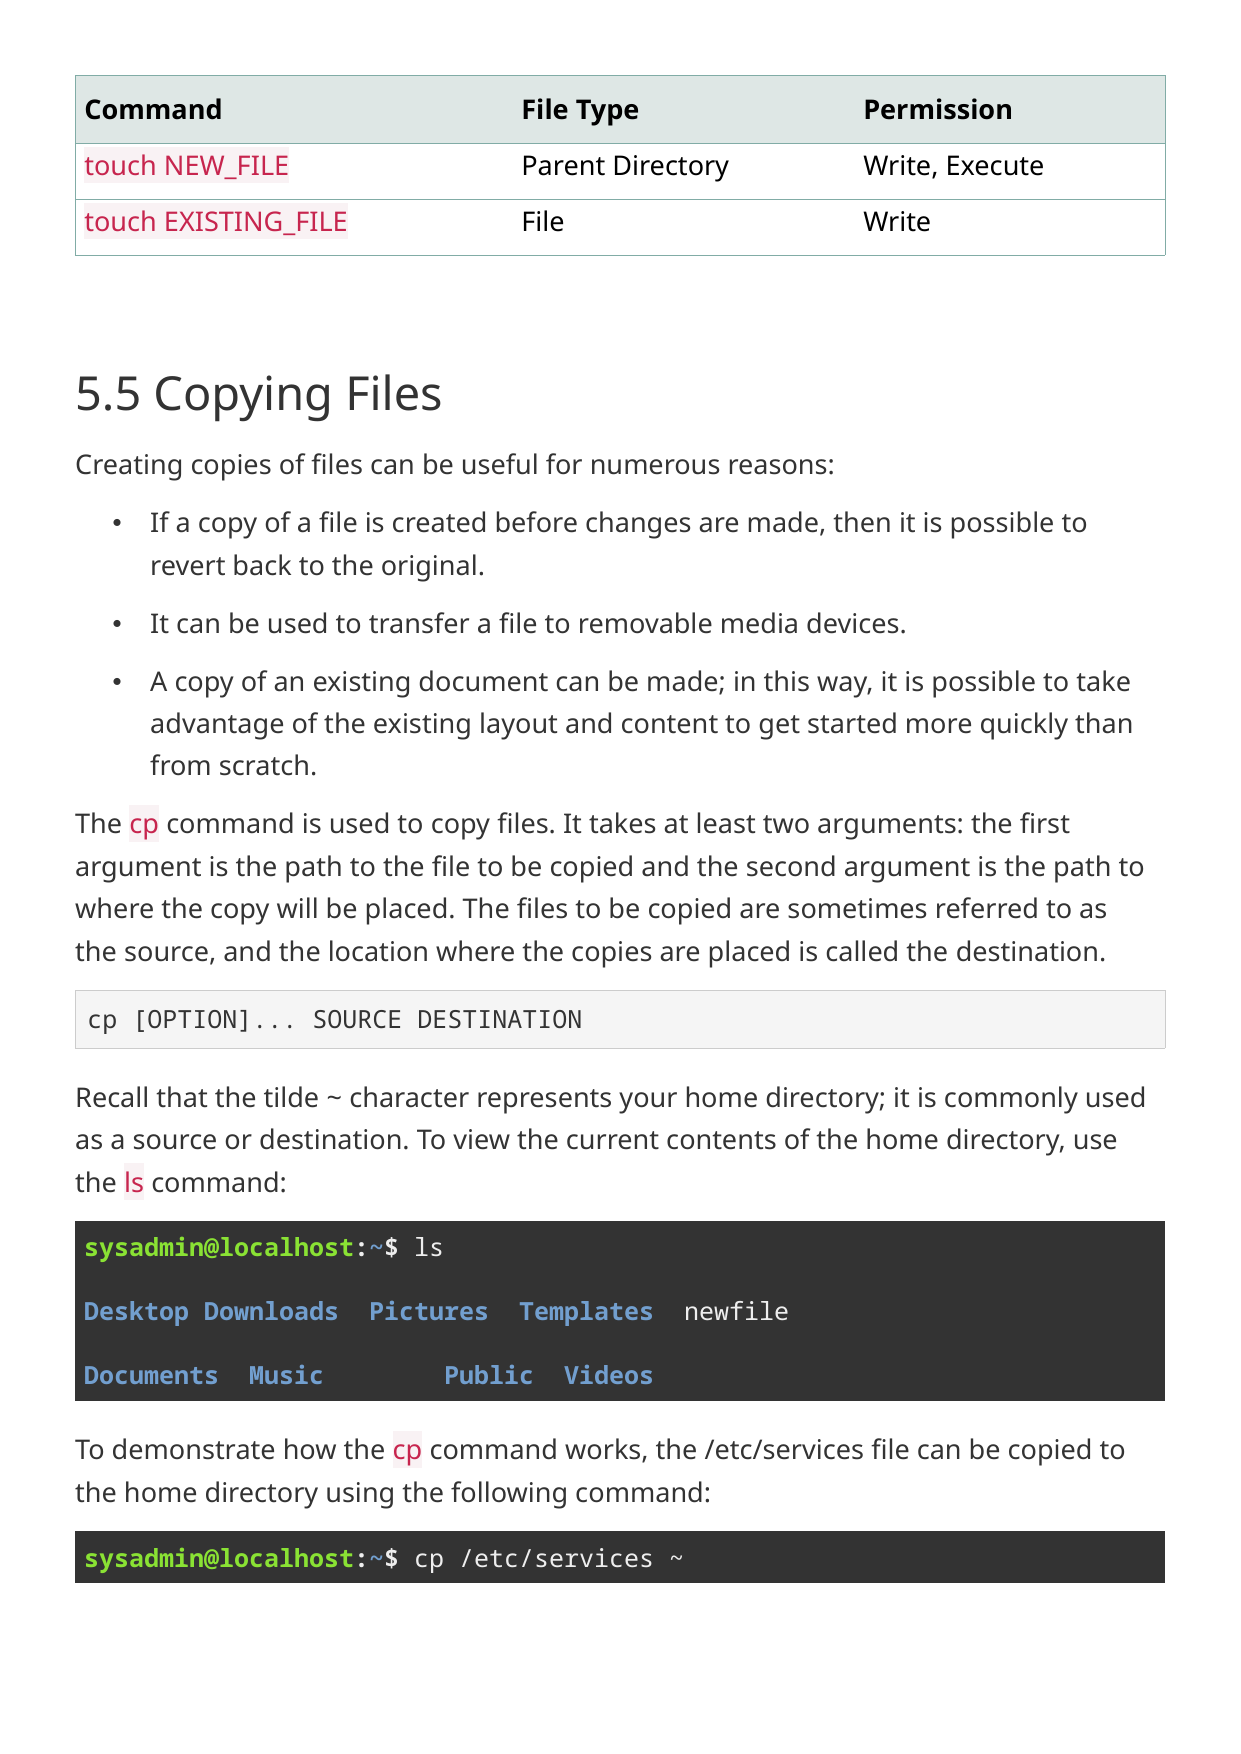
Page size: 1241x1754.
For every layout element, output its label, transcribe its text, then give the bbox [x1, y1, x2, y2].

text The cp command is used to copy files. It takes at least two arguments: the first argument is the path to the file to be copied and the second argument is the path to where the copy will be placed. The files to be copied are sometimes referred to as the source, and the location where the copies are placed is called the destination. [75, 805, 1165, 969]
text cp [OPTION]... SOURCE DESTINATION [76, 991, 1165, 1048]
text Documents Music Public Videos [75, 1349, 1165, 1401]
table_header File Type [512, 76, 854, 143]
list If a copy of a file is created before changes are made, then it is possible to revert back to the original. [112, 504, 1165, 583]
table_cell Write, Execute [854, 144, 1165, 199]
text sysadmin@localhost:~$ cp /etc/services ~ [75, 1531, 1165, 1583]
table_cell File [512, 200, 854, 255]
table_header Permission [854, 76, 1165, 143]
text Desktop Downloads Pictures Templates newfile [75, 1285, 1165, 1328]
table_cell touch NEW_FILE [76, 144, 512, 199]
table_cell touch EXISTING_FILE [76, 200, 512, 255]
list A copy of an existing document can be made; in this way, it is possible to take advantage of the existing layout and content to get started more quickly than from scratch. [112, 662, 1165, 784]
text Creating copies of files can be useful for numerous reasons: [75, 446, 1165, 482]
text sysadmin@localhost:~$ ls [75, 1221, 1165, 1264]
table_header Command [76, 76, 512, 143]
list It can be used to transfer a file to removable media devices. [112, 604, 1165, 641]
table_cell Parent Directory [512, 144, 854, 199]
table_cell Write [854, 200, 1165, 255]
text To demonstrate how the cp command works, the /etc/services file can be copied to the home directory using the following command: [75, 1431, 1165, 1510]
subtitle 5.5 Copying Files [75, 360, 1165, 424]
text Recall that the tilde ~ character represents your home directory; it is commonly used as a source or destination. To view the current contents of the home directory, use the ls command: [75, 1078, 1165, 1200]
